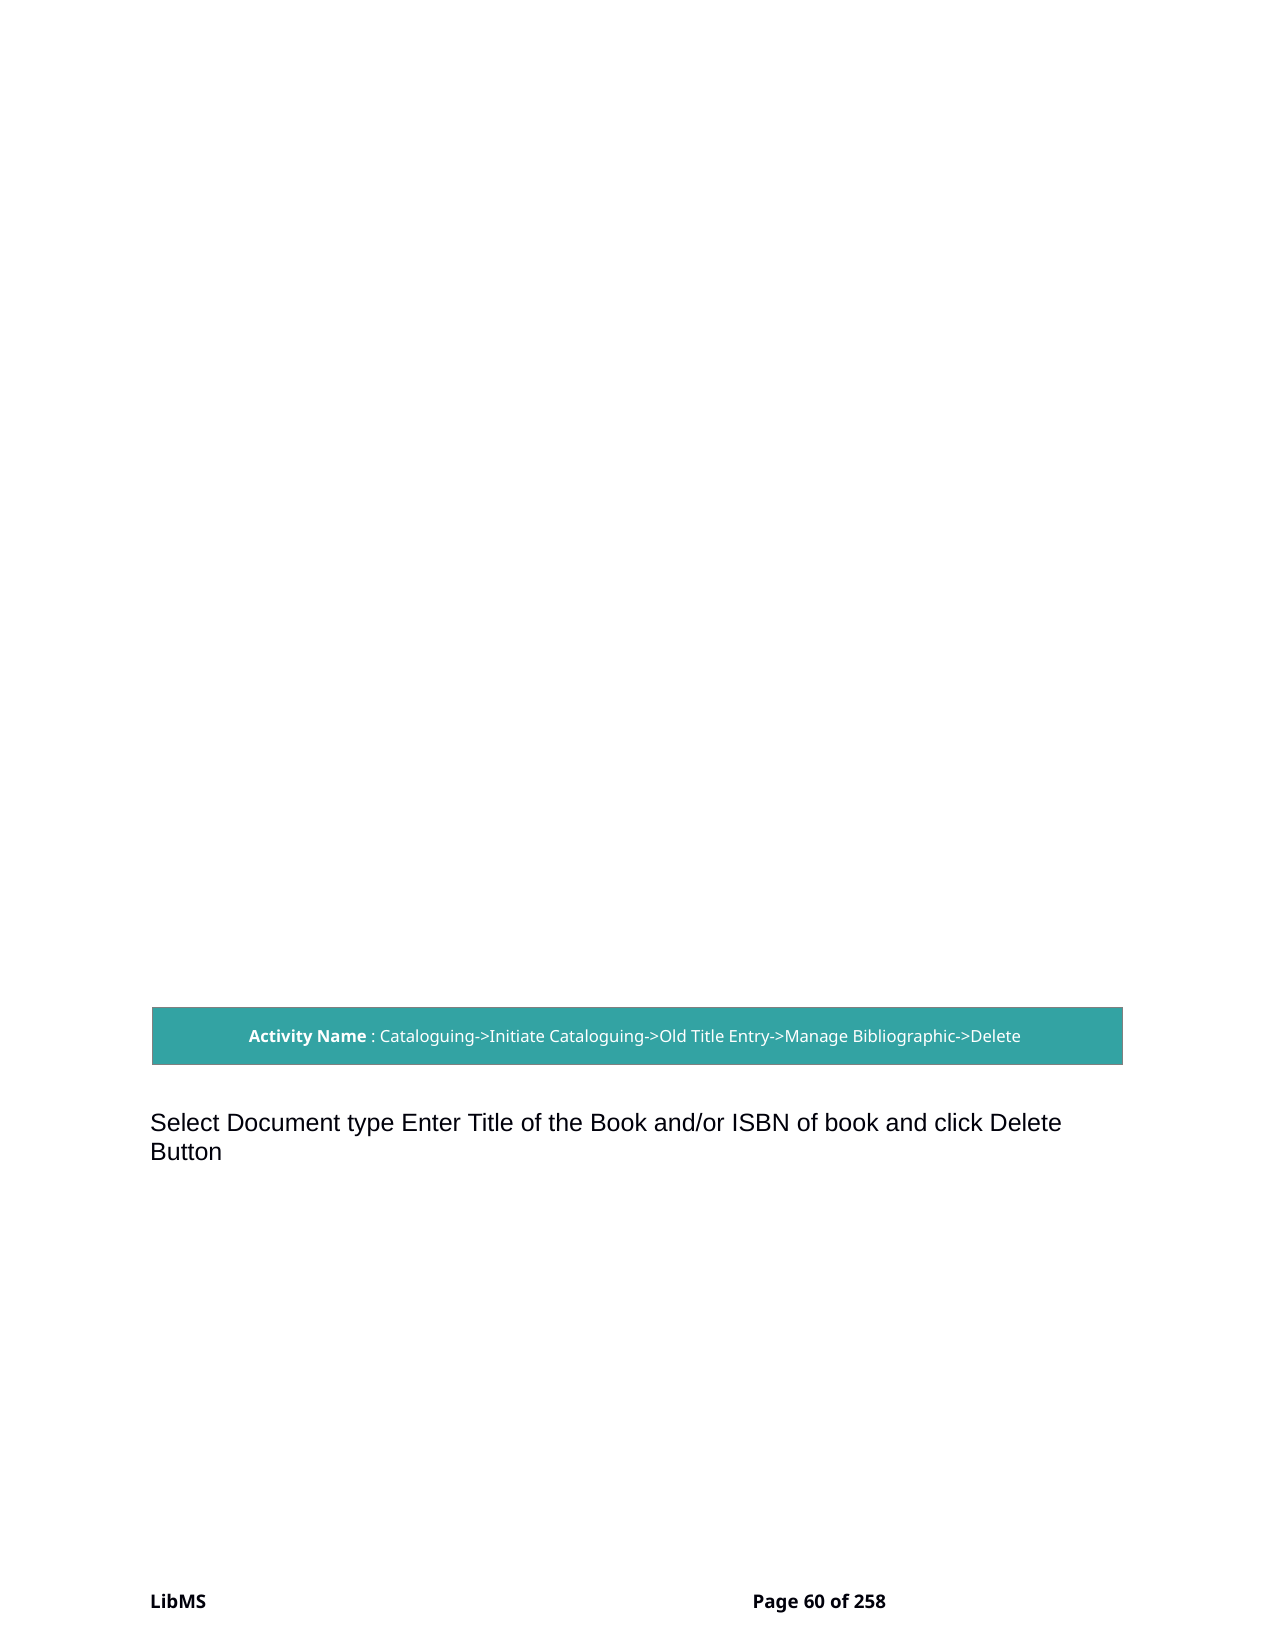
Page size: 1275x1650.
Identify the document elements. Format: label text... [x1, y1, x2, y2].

text [150, 133, 1125, 1029]
text Select Document type Enter Title of the Book and/or ISBN of book and click Delete Button [150, 1108, 1125, 1194]
